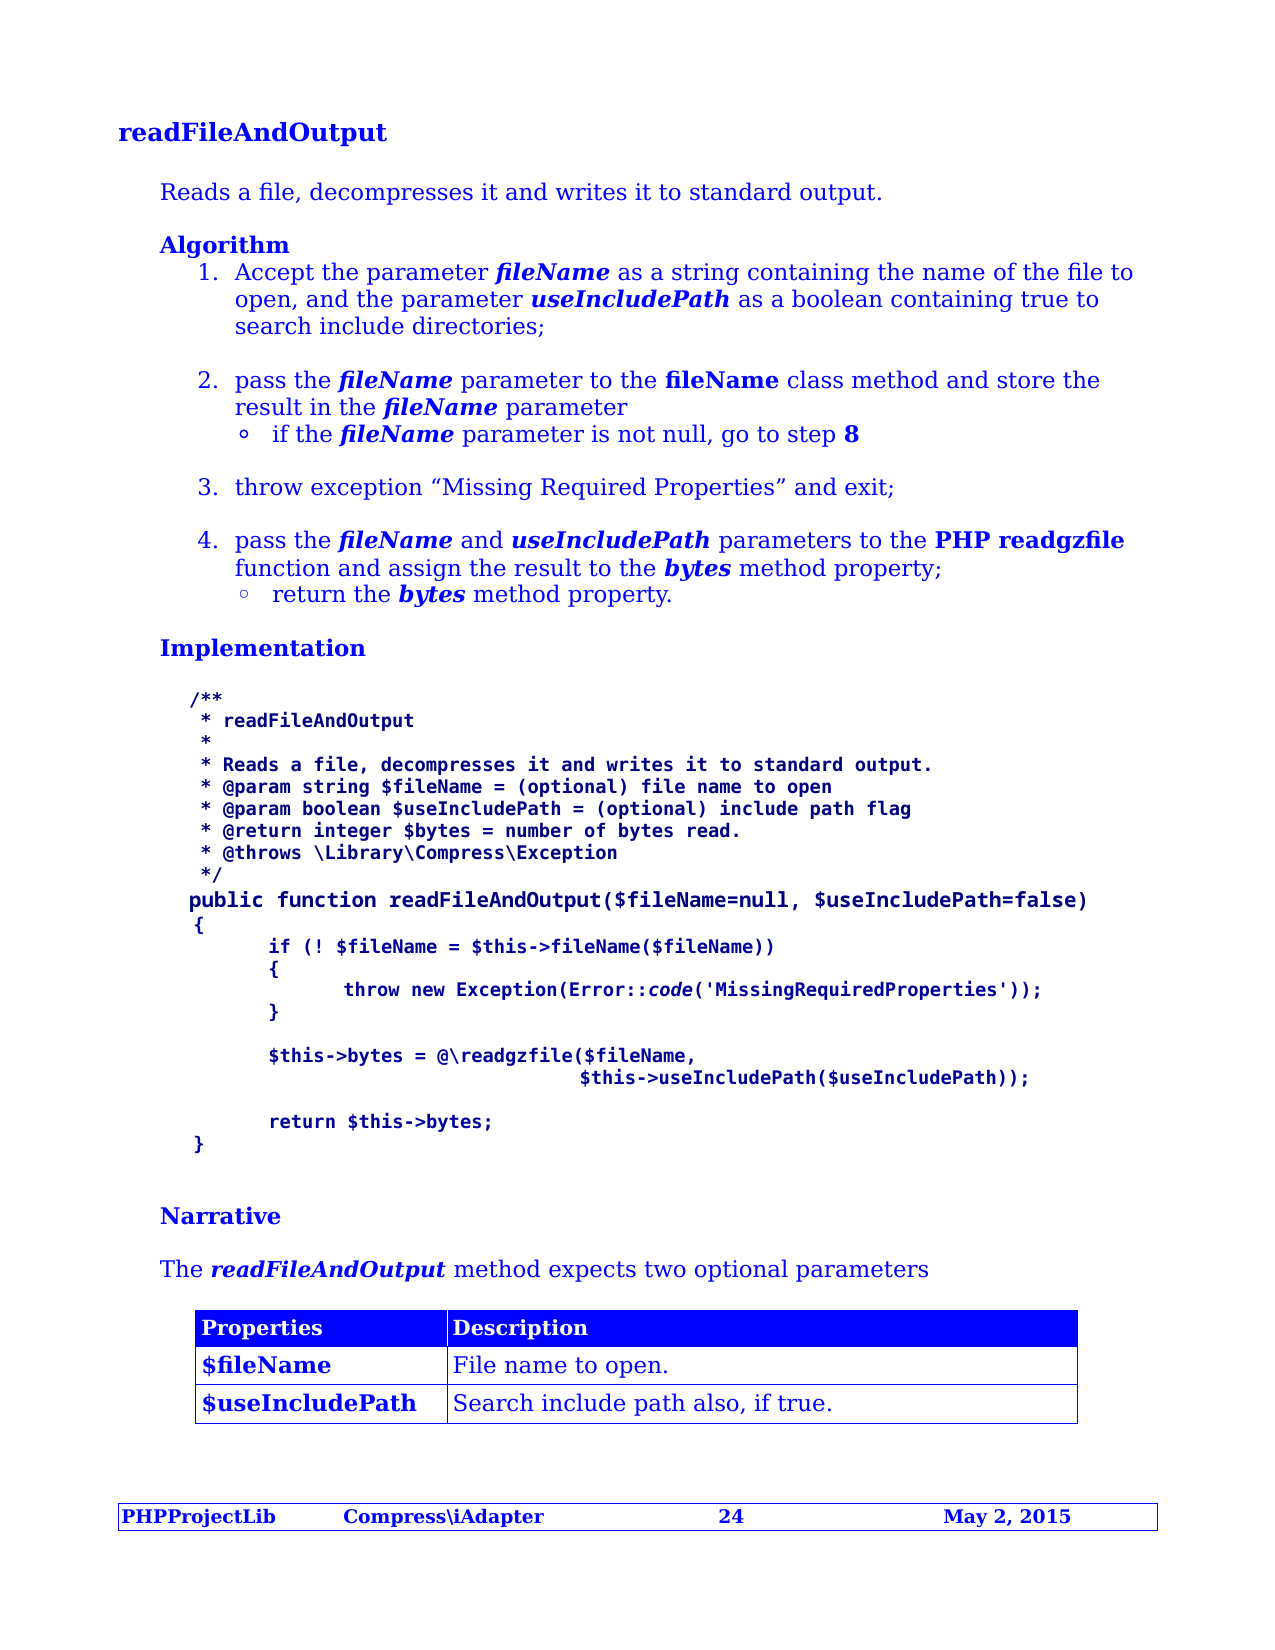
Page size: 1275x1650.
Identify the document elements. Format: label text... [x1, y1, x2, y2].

text Reads a file, decompresses it and writes it to standard output. [159, 179, 1157, 205]
list * @param boolean $useIncludePath = (optional) include path flag [189, 798, 1157, 820]
table_header Description [448, 1311, 1077, 1346]
list pass the fileName parameter to the fileName class method and store the result in the fileName parameter [197, 366, 1157, 420]
text } [118, 1133, 1157, 1154]
list * @throws \Library\Compress\Exception [189, 842, 1157, 863]
text Implementation [159, 635, 1157, 662]
list throw exception “Missing Required Properties” and exit; [197, 474, 1157, 501]
list * [189, 732, 1157, 754]
text return $this->bytes; [118, 1111, 1157, 1133]
text $this->bytes = @\readgzfile($fileName, [118, 1045, 1157, 1067]
list return the bytes method property. [234, 581, 1157, 608]
text } [118, 1001, 1157, 1023]
list * @return integer $bytes = number of bytes read. [189, 820, 1157, 842]
text $this->useIncludePath($useIncludePath)); [118, 1067, 1157, 1089]
list * readFileAndOutput [189, 710, 1157, 732]
list /** [189, 688, 1157, 710]
text Algorithm [159, 232, 1157, 259]
title readFileAndOutput [118, 118, 1157, 147]
text The readFileAndOutput method expects two optional parameters [159, 1257, 1157, 1283]
table_cell $useIncludePath [196, 1385, 447, 1423]
text { [118, 958, 1157, 979]
list * Reads a file, decompresses it and writes it to standard output. [189, 754, 1157, 776]
list Accept the parameter fileName as a string containing the name of the file to open, and the parameter useIncludePath as a boolean containing true to search include directories; [197, 259, 1157, 340]
list if the fileName parameter is not null, go to step 8 [234, 420, 1157, 447]
list * @param string $fileName = (optional) file name to open [189, 776, 1157, 798]
text throw new Exception(Error::code('MissingRequiredProperties')); [118, 979, 1157, 1001]
text Narrative [159, 1203, 1157, 1230]
list public function readFileAndOutput($fileName=null, $useIncludePath=false) [189, 885, 1157, 914]
list */ [189, 863, 1157, 885]
text { [118, 914, 1157, 936]
table_header Properties [196, 1311, 447, 1346]
text if (! $fileName = $this->fileName($fileName)) [118, 936, 1157, 958]
table_cell $fileName [196, 1347, 447, 1384]
table_cell Search include path also, if true. [448, 1385, 1077, 1423]
list pass the fileName and useIncludePath parameters to the PHP readgzfile function and assign the result to the bytes method property; [197, 527, 1157, 581]
table_cell File name to open. [448, 1347, 1077, 1384]
